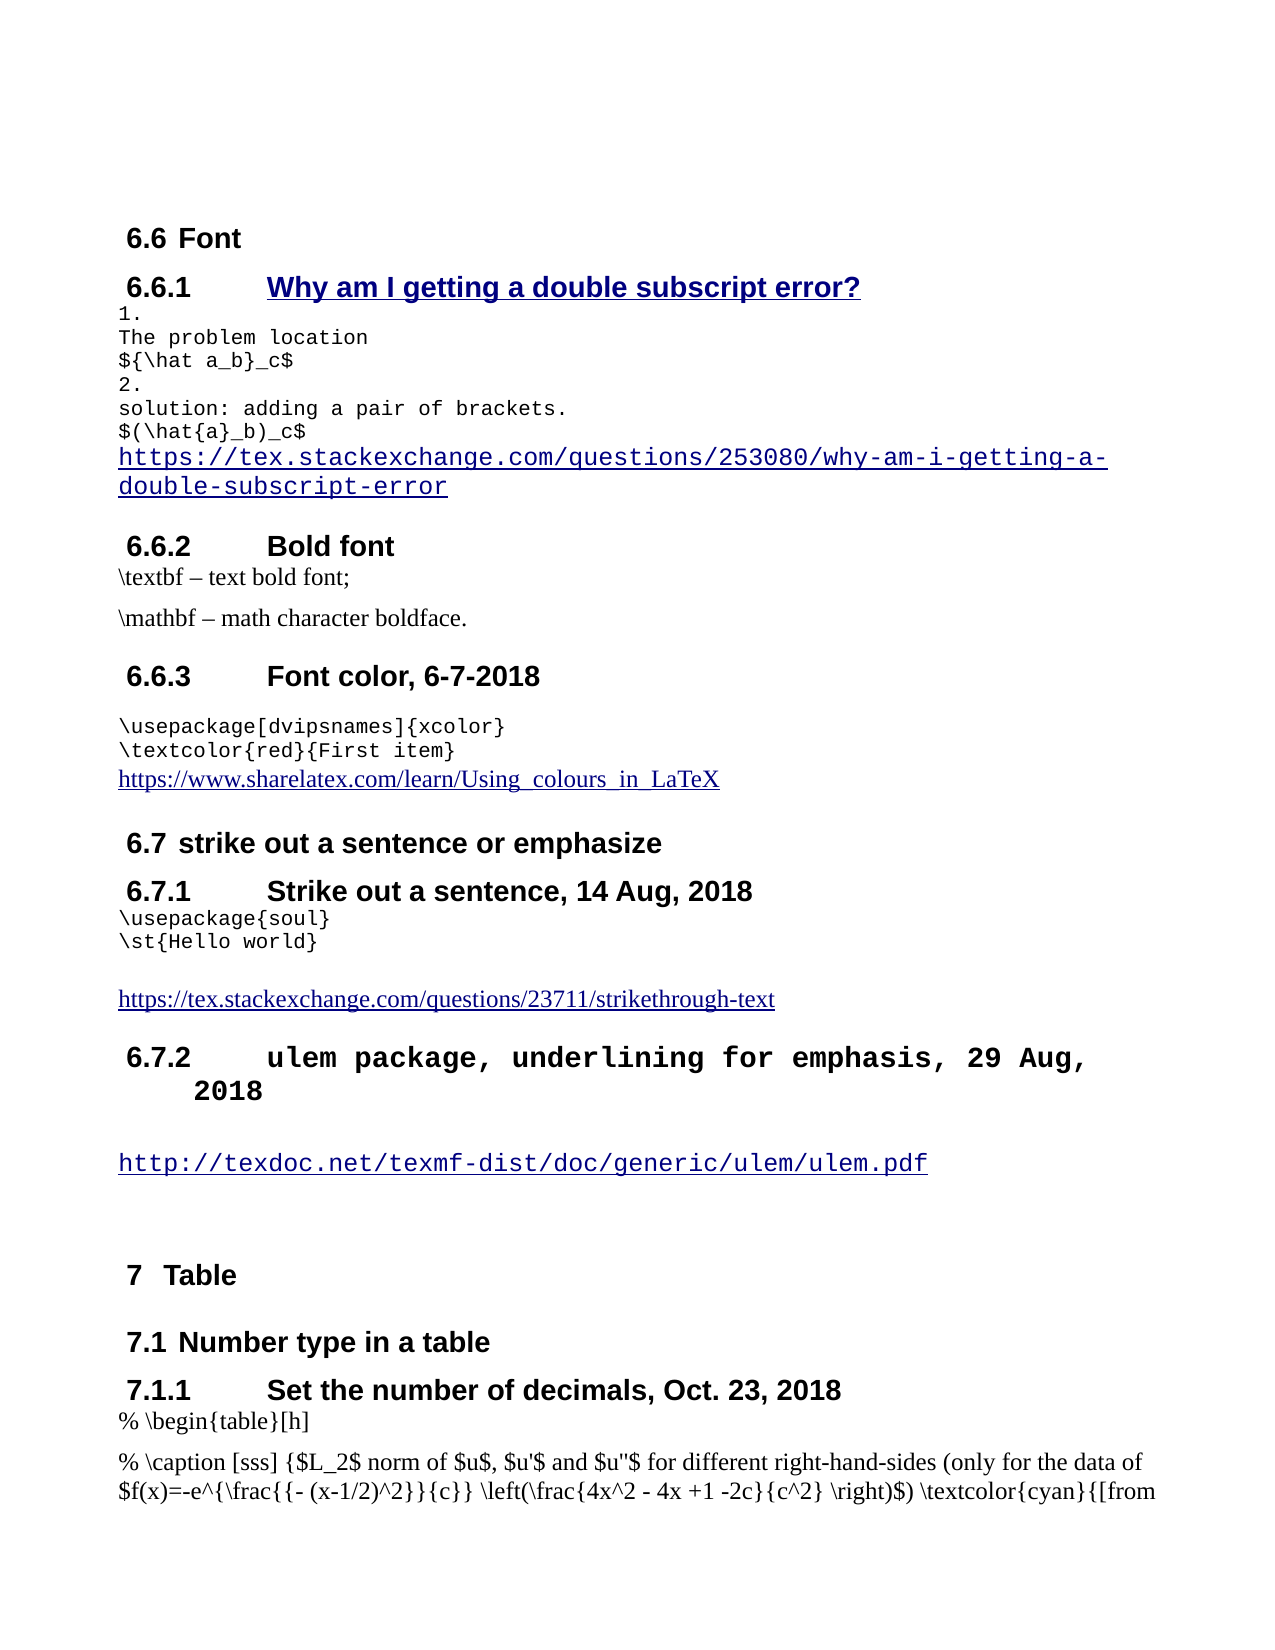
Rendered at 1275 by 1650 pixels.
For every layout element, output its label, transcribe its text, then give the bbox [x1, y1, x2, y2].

text % \caption [sss] {$L_2$ norm of $u$, $u'$ and $u''$ for different right-hand-sides (only for the data of $f(x)=-e^{\frac{{- (x-1/2)^2}}{c}} \left(\frac{4x^2 - 4x +1 -2c}{c^2} \right)$) \textcolor{cyan}{[from [118, 1447, 1157, 1505]
text $(\hat{a}_b)_c$ [118, 421, 1157, 445]
subtitle Font color, 6-7-2018 [118, 659, 1157, 693]
subtitle ulem package, underlining for emphasis, 29 Aug, 2018 [118, 1040, 1157, 1109]
subtitle Number type in a table [118, 1324, 1157, 1358]
text \usepackage[dvipsnames]{xcolor} [118, 717, 1157, 740]
text https://www.sharelatex.com/learn/Using_colours_in_LaTeX [118, 764, 1157, 793]
text \mathbf – math character boldface. [118, 603, 1157, 632]
text https://tex.stackexchange.com/questions/23711/strikethrough-text [118, 984, 1157, 1013]
subtitle Strike out a sentence, 14 Aug, 2018 [118, 874, 1157, 908]
subtitle Font [118, 221, 1157, 255]
text % \begin{table}[h] [118, 1406, 1157, 1435]
text http://texdoc.net/texmf-dist/doc/generic/ulem/ulem.pdf [118, 1151, 1157, 1179]
subtitle Table [118, 1258, 1157, 1291]
text solution: adding a pair of brackets. [118, 398, 1157, 421]
subtitle Set the number of decimals, Oct. 23, 2018 [118, 1373, 1157, 1406]
text The problem location [118, 327, 1157, 350]
subtitle Bold font [118, 529, 1157, 562]
subtitle Why am I getting a double subscript error? [118, 269, 1157, 303]
text \st{Hello world} [118, 931, 1157, 955]
subtitle strike out a sentence or emphasize [118, 826, 1157, 859]
text ${\hat a_b}_c$ [118, 350, 1157, 374]
text \textcolor{red}{First item} [118, 740, 1157, 764]
text 1. [118, 303, 1157, 327]
text https://tex.stackexchange.com/questions/253080/why-am-i-getting-a-double-subscript-error [118, 445, 1157, 502]
text \usepackage{soul} [118, 908, 1157, 931]
text \textbf – text bold font; [118, 562, 1157, 591]
text 2. [118, 374, 1157, 398]
